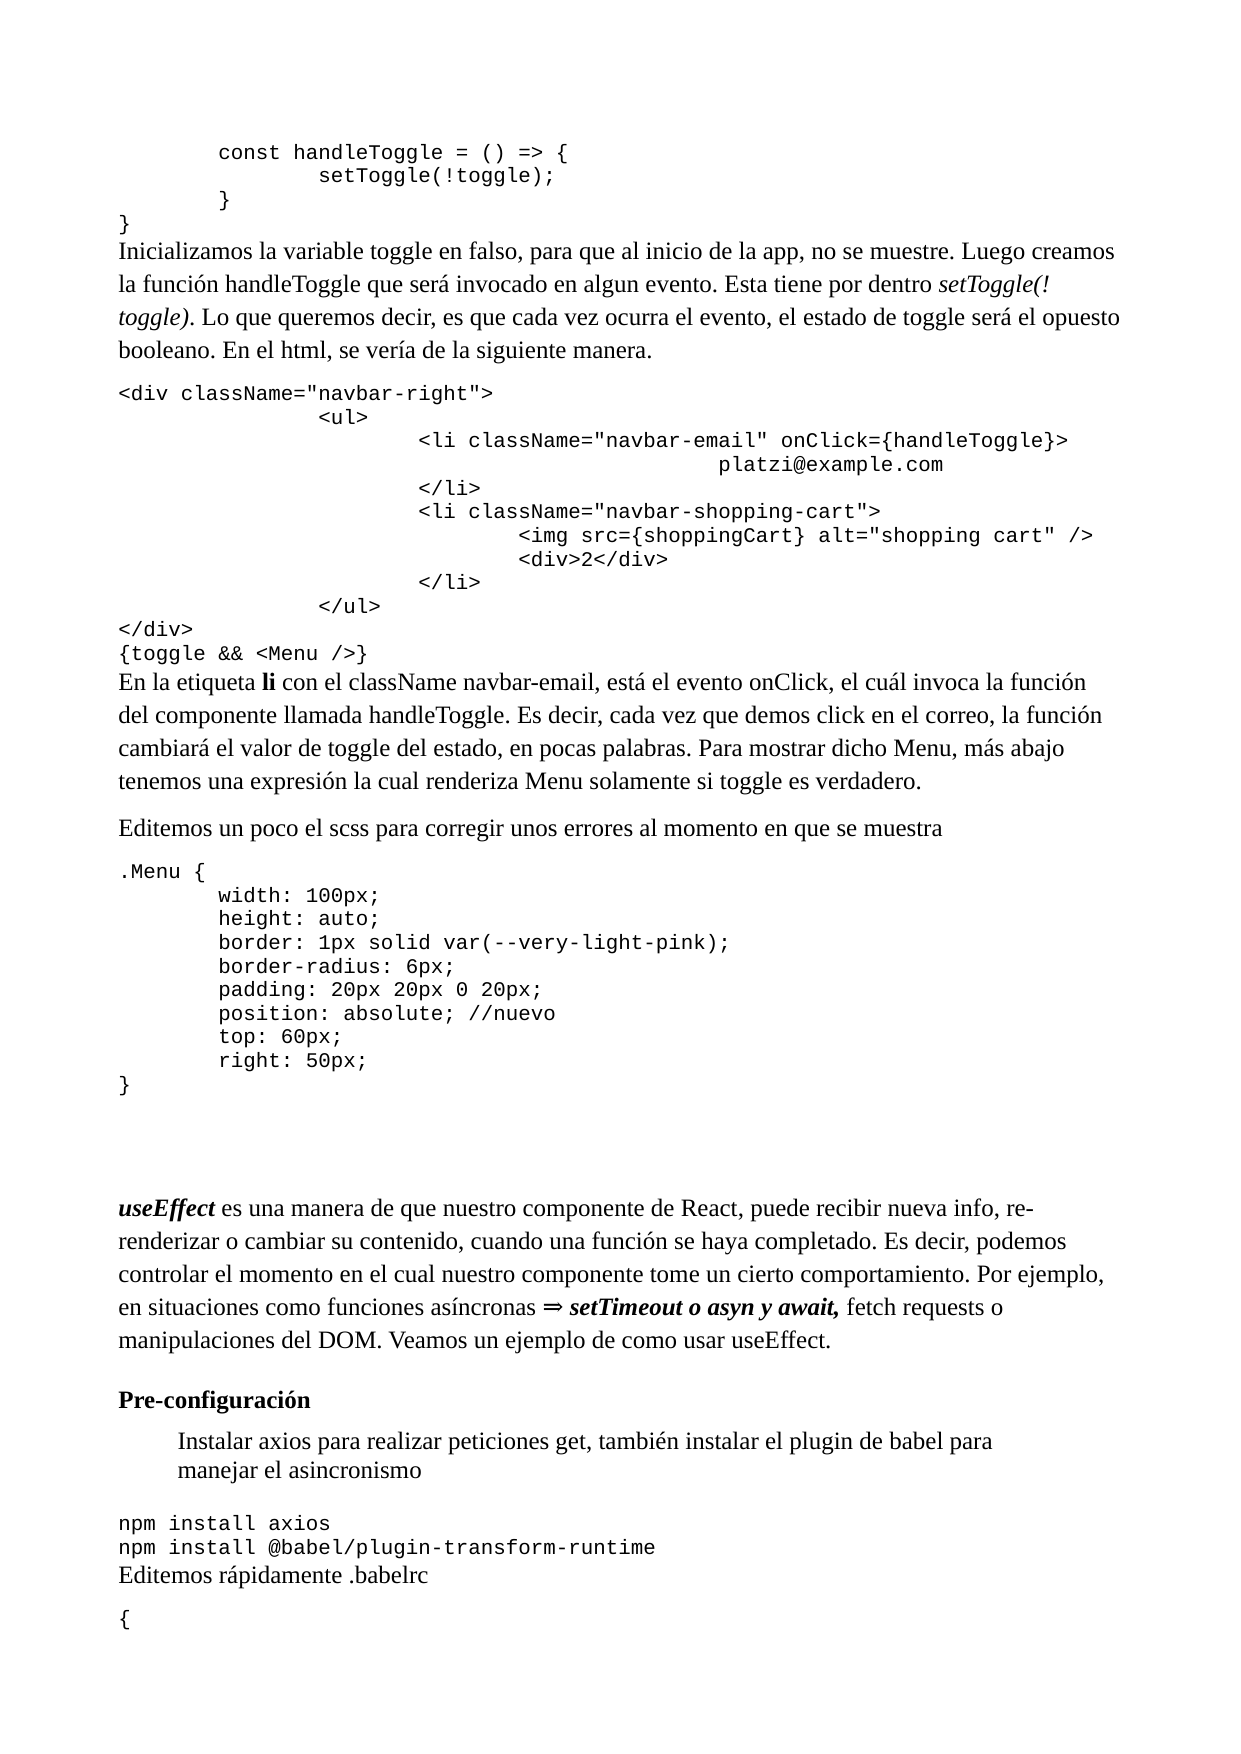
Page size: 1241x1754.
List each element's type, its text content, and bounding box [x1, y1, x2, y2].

text npm install @babel/plugin-transform-runtime [118, 1537, 1122, 1560]
text Inicializamos la variable toggle en falso, para que al inicio de la app, no se muestre. Luego creamos la función handleToggle que será invocado en algun evento. Esta tiene por dentro setToggle(!toggle). Lo que queremos decir, es que cada vez ocurra el evento, el estado de toggle será el opuesto booleano. En el html, se vería de la siguiente manera. [118, 236, 1122, 364]
text border: 1px solid var(--very-light-pink); [118, 932, 1122, 956]
text } [118, 1074, 1122, 1097]
text <li className="navbar-email" onClick={handleToggle}> [118, 430, 1122, 454]
text </li> [118, 478, 1122, 501]
text height: auto; [118, 908, 1122, 932]
text <li className="navbar-shopping-cart"> [118, 501, 1122, 525]
text <img src={shoppingCart} alt="shopping cart" /> [118, 525, 1122, 548]
text .Menu { [118, 861, 1122, 885]
text } [118, 189, 1122, 213]
text position: absolute; //nuevo [118, 1003, 1122, 1027]
text const handleToggle = () => { [118, 142, 1122, 165]
text Editemos rápidamente .babelrc [118, 1560, 1122, 1589]
text } [118, 213, 1122, 236]
text { [118, 1608, 1122, 1632]
text right: 50px; [118, 1050, 1122, 1074]
text </div> [118, 619, 1122, 643]
text Instalar axios para realizar peticiones get, también instalar el plugin de babel para manejar el asincronismo [177, 1426, 1063, 1484]
text <ul> [118, 407, 1122, 430]
text padding: 20px 20px 0 20px; [118, 979, 1122, 1003]
text </ul> [118, 596, 1122, 619]
text Editemos un poco el scss para corregir unos errores al momento en que se muestra [118, 813, 1122, 842]
text platzi@example.com [118, 454, 1122, 478]
text <div>2</div> [118, 548, 1122, 572]
text top: 60px; [118, 1027, 1122, 1050]
text <div className="navbar-right"> [118, 383, 1122, 407]
text npm install axios [118, 1513, 1122, 1537]
text border-radius: 6px; [118, 956, 1122, 979]
text </li> [118, 572, 1122, 596]
text useEffect es una manera de que nuestro componente de React, puede recibir nueva info, re-renderizar o cambiar su contenido, cuando una función se haya completado. Es decir, podemos controlar el momento en el cual nuestro componente tome un cierto comportamiento. Por ejemplo, en situaciones como funciones asíncronas ⇒ setTimeout o asyn y await, fetch requests o manipulaciones del DOM. Veamos un ejemplo de como usar useEffect. [118, 1193, 1122, 1353]
subtitle Pre-configuración [118, 1385, 1122, 1414]
text En la etiqueta li con el className navbar-email, está el evento onClick, el cuál invoca la función del componente llamada handleToggle. Es decir, cada vez que demos click en el correo, la función cambiará el valor de toggle del estado, en pocas palabras. Para mostrar dicho Menu, más abajo tenemos una expresión la cual renderiza Menu solamente si toggle es verdadero. [118, 667, 1122, 794]
text width: 100px; [118, 885, 1122, 908]
text {toggle && <Menu />} [118, 643, 1122, 667]
text setToggle(!toggle); [118, 165, 1122, 189]
